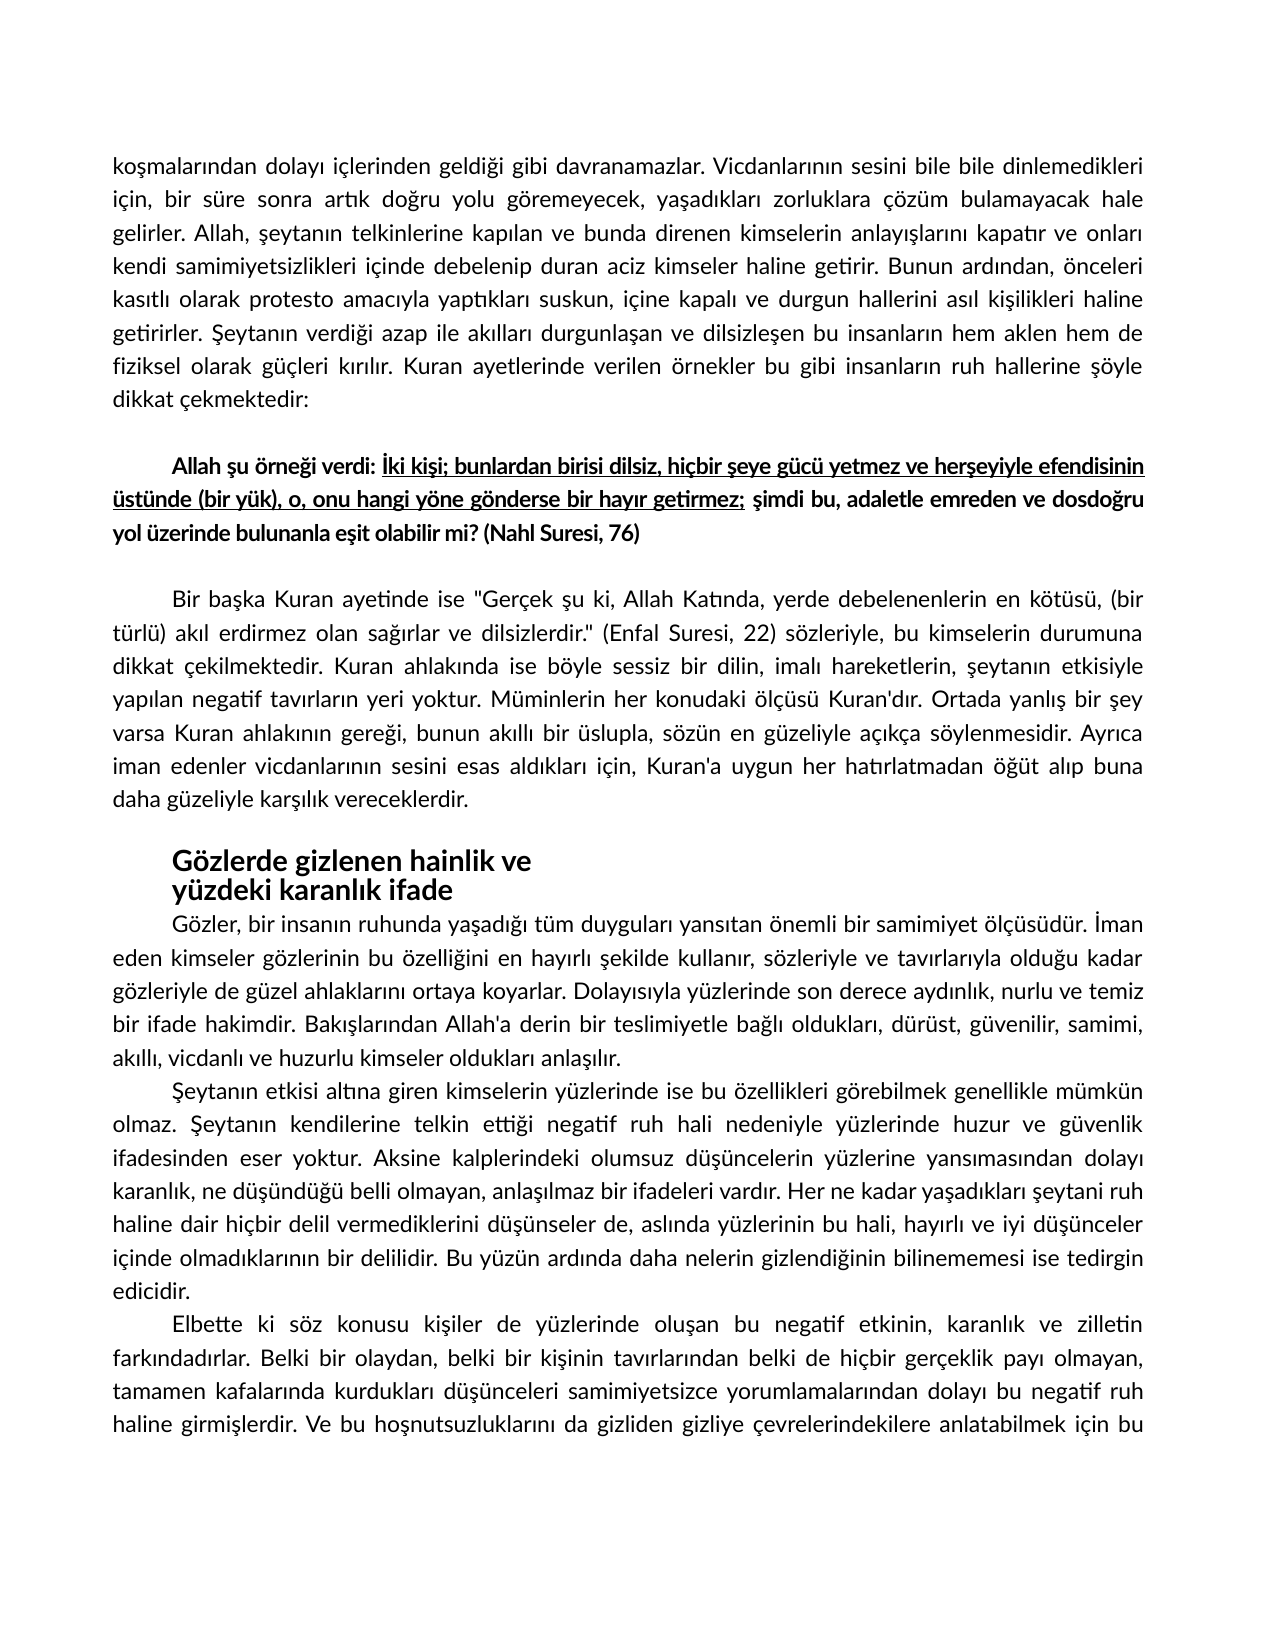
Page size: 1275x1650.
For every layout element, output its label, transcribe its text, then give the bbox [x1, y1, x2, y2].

text Şeytanın etkisi altına giren kimselerin yüzlerinde ise bu özellikleri görebilmek genellikle mümkün olmaz. Şeytanın kendilerine telkin ettiği negatif ruh hali nedeniyle yüzlerinde huzur ve güvenlik ifadesinden eser yoktur. Aksine kalplerindeki olumsuz düşüncelerin yüzlerine yansımasından dolayı karanlık, ne düşündüğü belli olmayan, anlaşılmaz bir ifadeleri vardır. Her ne kadar yaşadıkları şeytani ruh haline dair hiçbir delil vermediklerini düşünseler de, aslında yüzlerinin bu hali, hayırlı ve iyi düşünceler içinde olmadıklarının bir delilidir. Bu yüzün ardında daha nelerin gizlendiğinin bilinememesi ise tedirgin edicidir. [112, 1073, 1145, 1306]
text Gözlerde gizlenen hainlik ve [112, 848, 1145, 877]
text Allah şu örneği verdi: İki kişi; bunlardan birisi dilsiz, hiçbir şeye gücü yetmez ve herşeyiyle efendisinin üstünde (bir yük), o, onu hangi yöne gönderse bir hayır getirmez; şimdi bu, adaletle emreden ve dosdoğru yol üzerinde bulunanla eşit olabilir mi? (Nahl Suresi, 76) [112, 448, 1145, 548]
text Elbette ki söz konusu kişiler de yüzlerinde oluşan bu negatif etkinin, karanlık ve zilletin farkındadırlar. Belki bir olaydan, belki bir kişinin tavırlarından belki de hiçbir gerçeklik payı olmayan, tamamen kafalarında kurdukları düşünceleri samimiyetsizce yorumlamalarından dolayı bu negatif ruh haline girmişlerdir. Ve bu hoşnutsuzluklarını da gizliden gizliye çevrelerindekilere anlatabilmek için bu [112, 1306, 1145, 1439]
text Gözler, bir insanın ruhunda yaşadığı tüm duyguları yansıtan önemli bir samimiyet ölçüsüdür. İman eden kimseler gözlerinin bu özelliğini en hayırlı şekilde kullanır, sözleriyle ve tavırlarıyla olduğu kadar gözleriyle de güzel ahlaklarını ortaya koyarlar. Dolayısıyla yüzlerinde son derece aydınlık, nurlu ve temiz bir ifade hakimdir. Bakışlarından Allah'a derin bir teslimiyetle bağlı oldukları, dürüst, güvenilir, samimi, akıllı, vicdanlı ve huzurlu kimseler oldukları anlaşılır. [112, 906, 1145, 1073]
text Bir başka Kuran ayetinde ise "Gerçek şu ki, Allah Katında, yerde debelenenlerin en kötüsü, (bir türlü) akıl erdirmez olan sağırlar ve dilsizlerdir." (Enfal Suresi, 22) sözleriyle, bu kimselerin durumuna dikkat çekilmektedir. Kuran ahlakında ise böyle sessiz bir dilin, imalı hareketlerin, şeytanın etkisiyle yapılan negatif tavırların yeri yoktur. Müminlerin her konudaki ölçüsü Kuran'dır. Ortada yanlış bir şey varsa Kuran ahlakının gereği, bunun akıllı bir üslupla, sözün en güzeliyle açıkça söylenmesidir. Ayrıca iman edenler vicdanlarının sesini esas aldıkları için, Kuran'a uygun her hatırlatmadan öğüt alıp buna daha güzeliyle karşılık vereceklerdir. [112, 581, 1145, 814]
text koşmalarından dolayı içlerinden geldiği gibi davranamazlar. Vicdanlarının sesini bile bile dinlemedikleri için, bir süre sonra artık doğru yolu göremeyecek, yaşadıkları zorluklara çözüm bulamayacak hale gelirler. Allah, şeytanın telkinlerine kapılan ve bunda direnen kimselerin anlayışlarını kapatır ve onları kendi samimiyetsizlikleri içinde debelenip duran aciz kimseler haline getirir. Bunun ardından, önceleri kasıtlı olarak protesto amacıyla yaptıkları suskun, içine kapalı ve durgun hallerini asıl kişilikleri haline getirirler. Şeytanın verdiği azap ile akılları durgunlaşan ve dilsizleşen bu insanların hem aklen hem de fiziksel olarak güçleri kırılır. Kuran ayetlerinde verilen örnekler bu gibi insanların ruh hallerine şöyle dikkat çekmektedir: [112, 148, 1145, 414]
text yüzdeki karanlık ifade [112, 877, 1145, 906]
